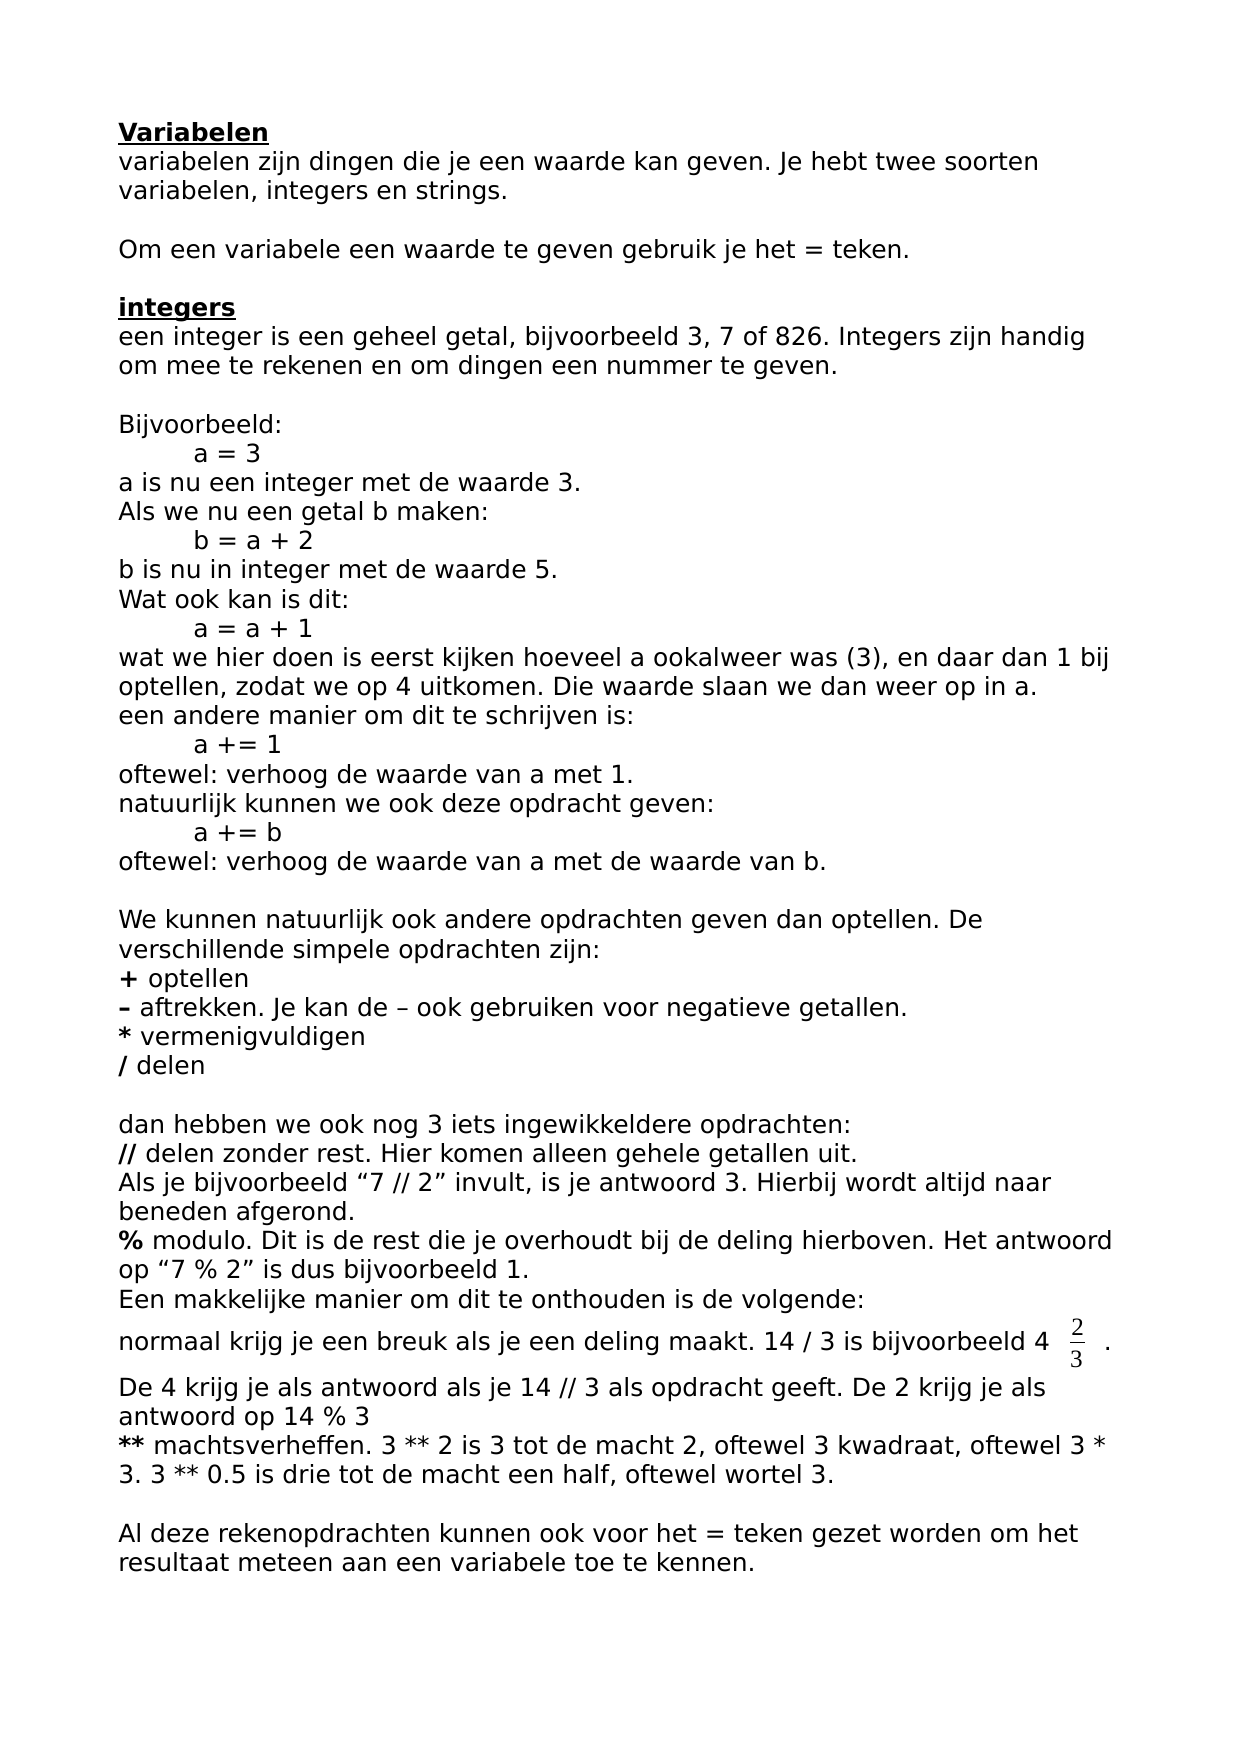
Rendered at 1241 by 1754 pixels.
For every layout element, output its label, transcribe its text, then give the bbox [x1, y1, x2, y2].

text Variabelen [118, 118, 1122, 147]
text b = a + 2 [118, 526, 1122, 556]
text Als je bijvoorbeeld “7 // 2” invult, is je antwoord 3. Hierbij wordt altijd naar beneden afgerond. [118, 1168, 1122, 1226]
text a = a + 1 [118, 614, 1122, 643]
text / delen [118, 1051, 1122, 1081]
text b is nu in integer met de waarde 5. [118, 556, 1122, 585]
text ** machtsverheffen. 3 ** 2 is 3 tot de macht 2, oftewel 3 kwadraat, oftewel 3 * 3. 3 ** 0.5 is drie tot de macht een half, oftewel wortel 3. [118, 1431, 1122, 1489]
text wat we hier doen is eerst kijken hoeveel a ookalweer was (3), en daar dan 1 bij optellen, zodat we op 4 uitkomen. Die waarde slaan we dan weer op in a. [118, 643, 1122, 701]
text Bijvoorbeeld: [118, 410, 1122, 439]
text normaal krijg je een breuk als je een deling maakt. 14 / 3 is bijvoorbeeld 4. De 4 krijg je als antwoord als je 14 // 3 als opdracht geeft. De 2 krijg je als antwoord op 14 % 3 [118, 1314, 1122, 1431]
text – aftrekken. Je kan de – ook gebruiken voor negatieve getallen. [118, 993, 1122, 1022]
text a += 1 [118, 731, 1122, 760]
text * vermenigvuldigen [118, 1022, 1122, 1051]
text natuurlijk kunnen we ook deze opdracht geven: [118, 789, 1122, 818]
text dan hebben we ook nog 3 iets ingewikkeldere opdrachten: [118, 1110, 1122, 1139]
text Een makkelijke manier om dit te onthouden is de volgende: [118, 1285, 1122, 1314]
text a is nu een integer met de waarde 3. [118, 468, 1122, 497]
text oftewel: verhoog de waarde van a met 1. [118, 760, 1122, 789]
text variabelen zijn dingen die je een waarde kan geven. Je hebt twee soorten variabelen, integers en strings. [118, 147, 1122, 206]
text een integer is een geheel getal, bijvoorbeeld 3, 7 of 826. Integers zijn handig om mee te rekenen en om dingen een nummer te geven. [118, 322, 1122, 381]
text integers [118, 293, 1122, 322]
text We kunnen natuurlijk ook andere opdrachten geven dan optellen. De verschillende simpele opdrachten zijn: [118, 906, 1122, 964]
text % modulo. Dit is de rest die je overhoudt bij de deling hierboven. Het antwoord op “7 % 2” is dus bijvoorbeeld 1. [118, 1226, 1122, 1285]
text Als we nu een getal b maken: [118, 497, 1122, 526]
text // delen zonder rest. Hier komen alleen gehele getallen uit. [118, 1139, 1122, 1168]
text a += b [118, 818, 1122, 847]
text Al deze rekenopdrachten kunnen ook voor het = teken gezet worden om het resultaat meteen aan een variabele toe te kennen. [118, 1519, 1122, 1577]
text een andere manier om dit te schrijven is: [118, 701, 1122, 731]
text oftewel: verhoog de waarde van a met de waarde van b. [118, 847, 1122, 876]
text + optellen [118, 964, 1122, 993]
text Om een variabele een waarde te geven gebruik je het = teken. [118, 235, 1122, 264]
text Wat ook kan is dit: [118, 585, 1122, 614]
text a = 3 [118, 439, 1122, 468]
